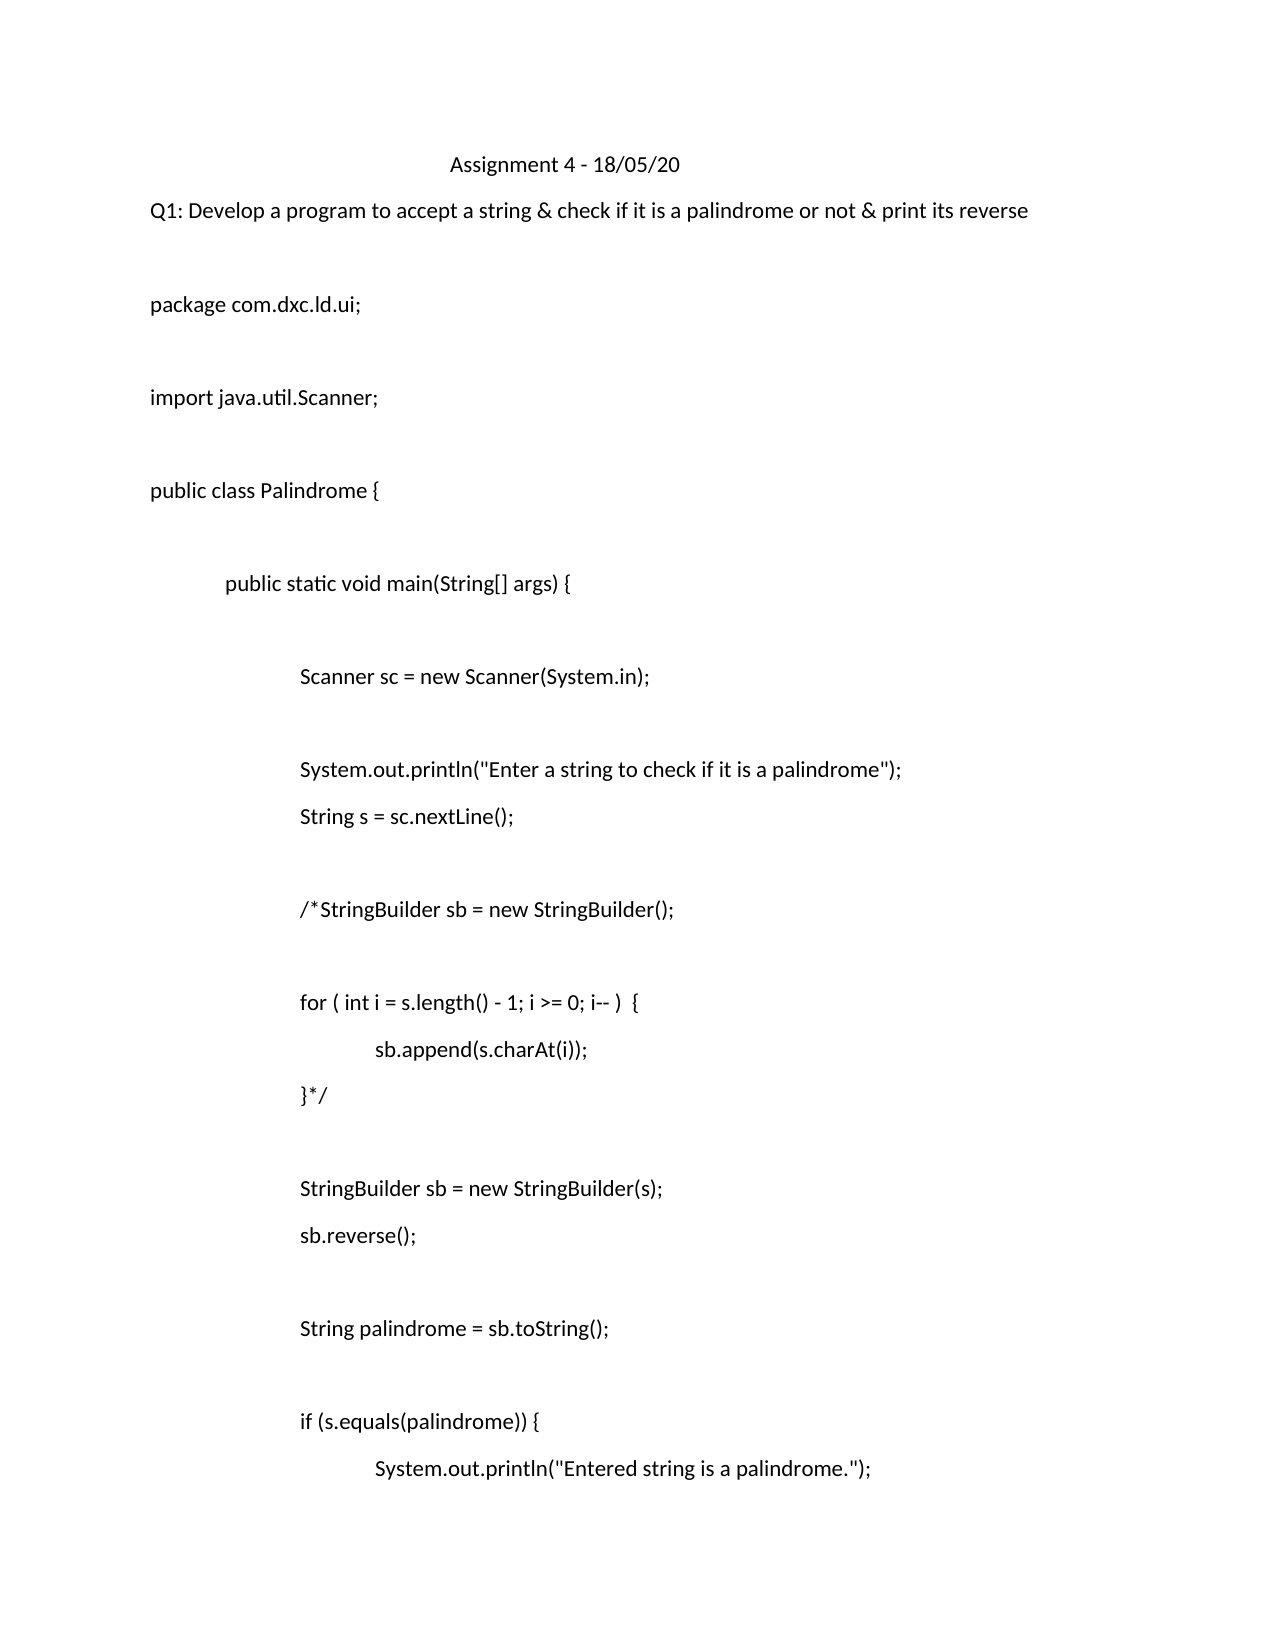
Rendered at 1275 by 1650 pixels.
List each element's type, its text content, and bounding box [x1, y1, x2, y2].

text String s = sc.nextLine(); [150, 802, 1125, 830]
text Assignment 4 - 18/05/20 [375, 150, 1125, 178]
text if (s.equals(palindrome)) { [150, 1407, 1125, 1435]
text StringBuilder sb = new StringBuilder(s); [150, 1174, 1125, 1202]
text Q1: Develop a program to accept a string & check if it is a palindrome or not & print its reverse [150, 197, 1125, 224]
text import java.util.Scanner; [150, 383, 1125, 411]
text sb.reverse(); [150, 1221, 1125, 1249]
text /*StringBuilder sb = new StringBuilder(); [150, 895, 1125, 923]
text for ( int i = s.length() - 1; i >= 0; i-- ) { [150, 988, 1125, 1016]
text sb.append(s.charAt(i)); [150, 1035, 1125, 1063]
text System.out.println("Entered string is a palindrome."); [150, 1454, 1125, 1482]
text public class Palindrome { [150, 476, 1125, 504]
text System.out.println("Enter a string to check if it is a palindrome"); [150, 755, 1125, 783]
text Scanner sc = new Scanner(System.in); [150, 662, 1125, 690]
text }*/ [150, 1081, 1125, 1109]
text String palindrome = sb.toString(); [150, 1314, 1125, 1342]
text package com.dxc.ld.ui; [150, 290, 1125, 318]
text public static void main(String[] args) { [150, 569, 1125, 597]
